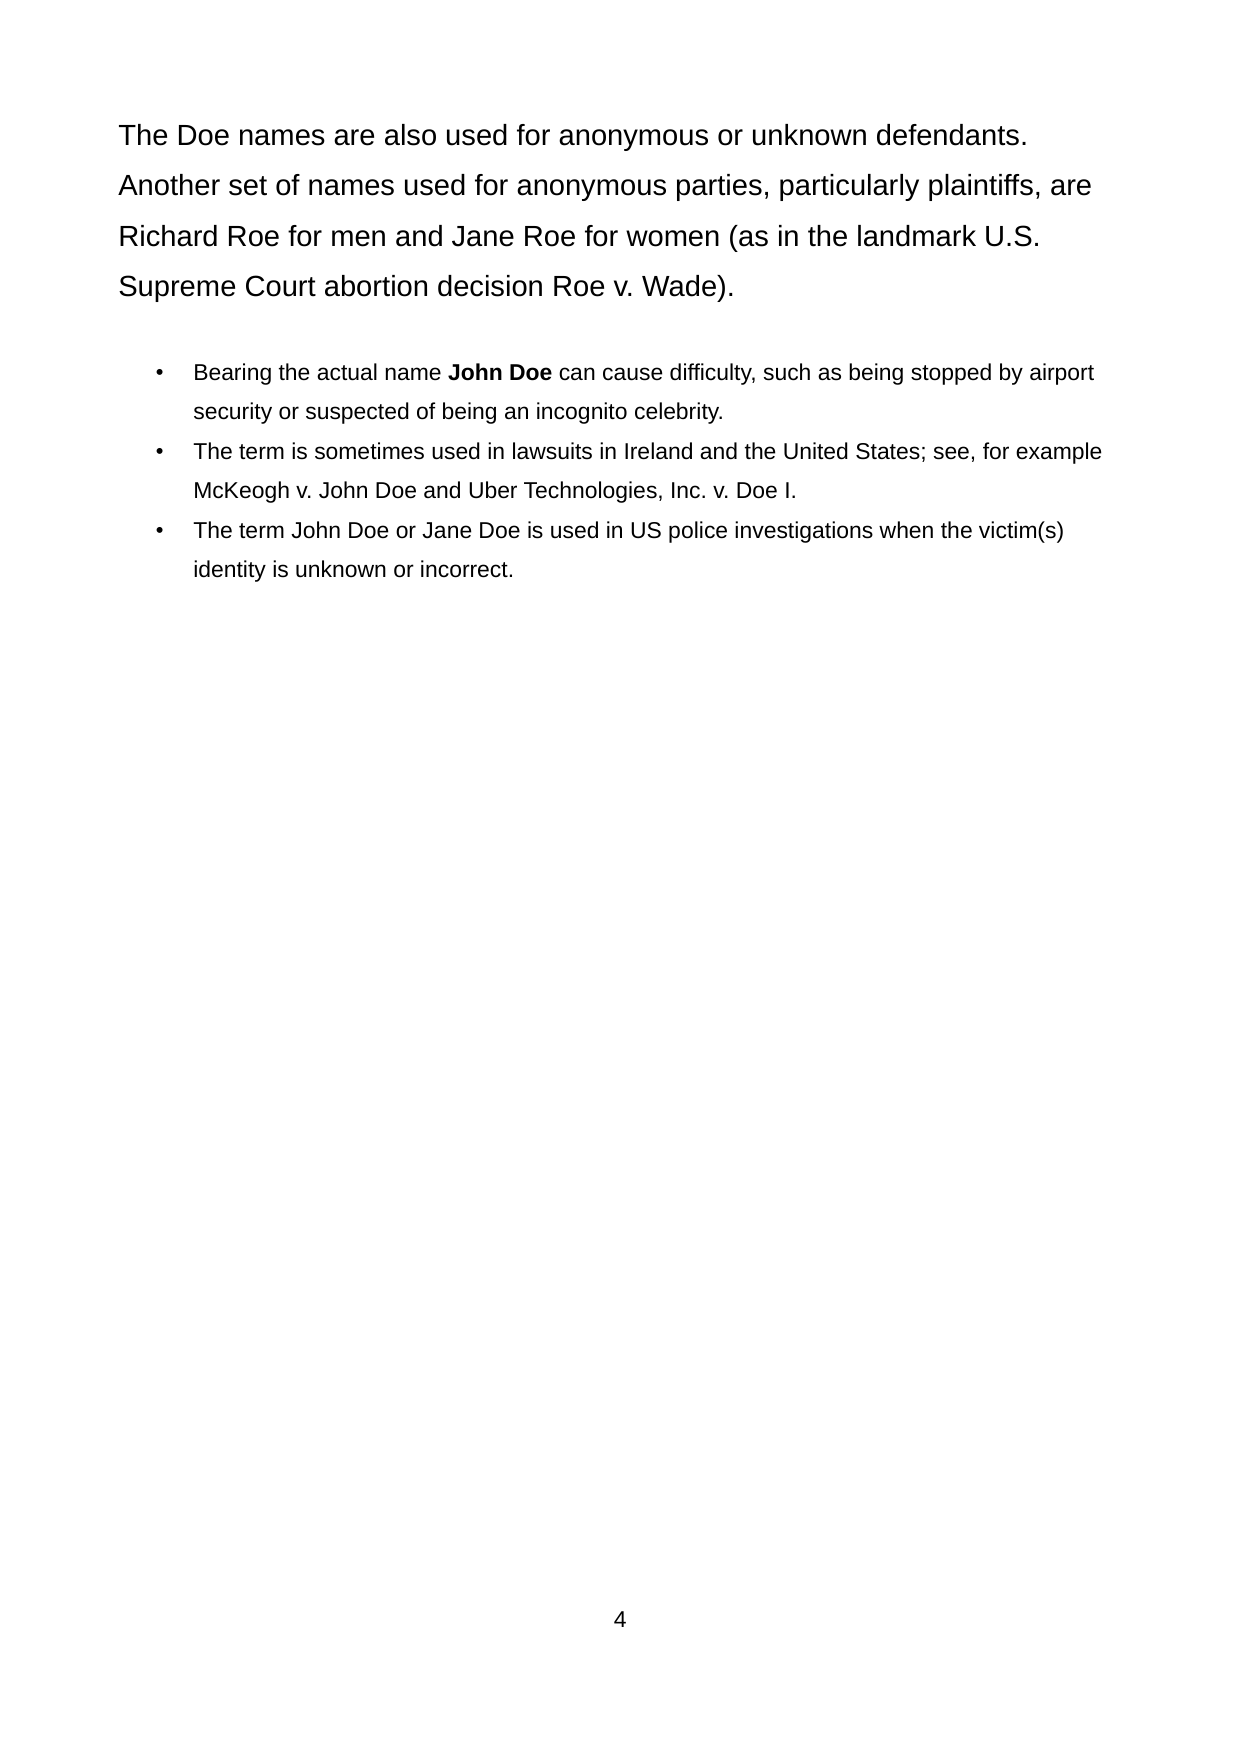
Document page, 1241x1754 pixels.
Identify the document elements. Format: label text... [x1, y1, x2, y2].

list Bearing the actual name John Doe can cause difficulty, such as being stopped by airport security or suspected of being an incognito celebrity. [156, 359, 1122, 425]
list The term John Doe or Jane Doe is used in US police investigations when the victim(s) identity is unknown or incorrect. [156, 517, 1122, 583]
list The term is sometimes used in lawsuits in Ireland and the United States; see, for example McKeogh v. John Doe and Uber Technologies, Inc. v. Doe I. [156, 438, 1122, 504]
text The Doe names are also used for anonymous or unknown defendants. Another set of names used for anonymous parties, particularly plaintiffs, are Richard Roe for men and Jane Roe for women (as in the landmark U.S. Supreme Court abortion decision Roe v. Wade). [118, 118, 1122, 303]
